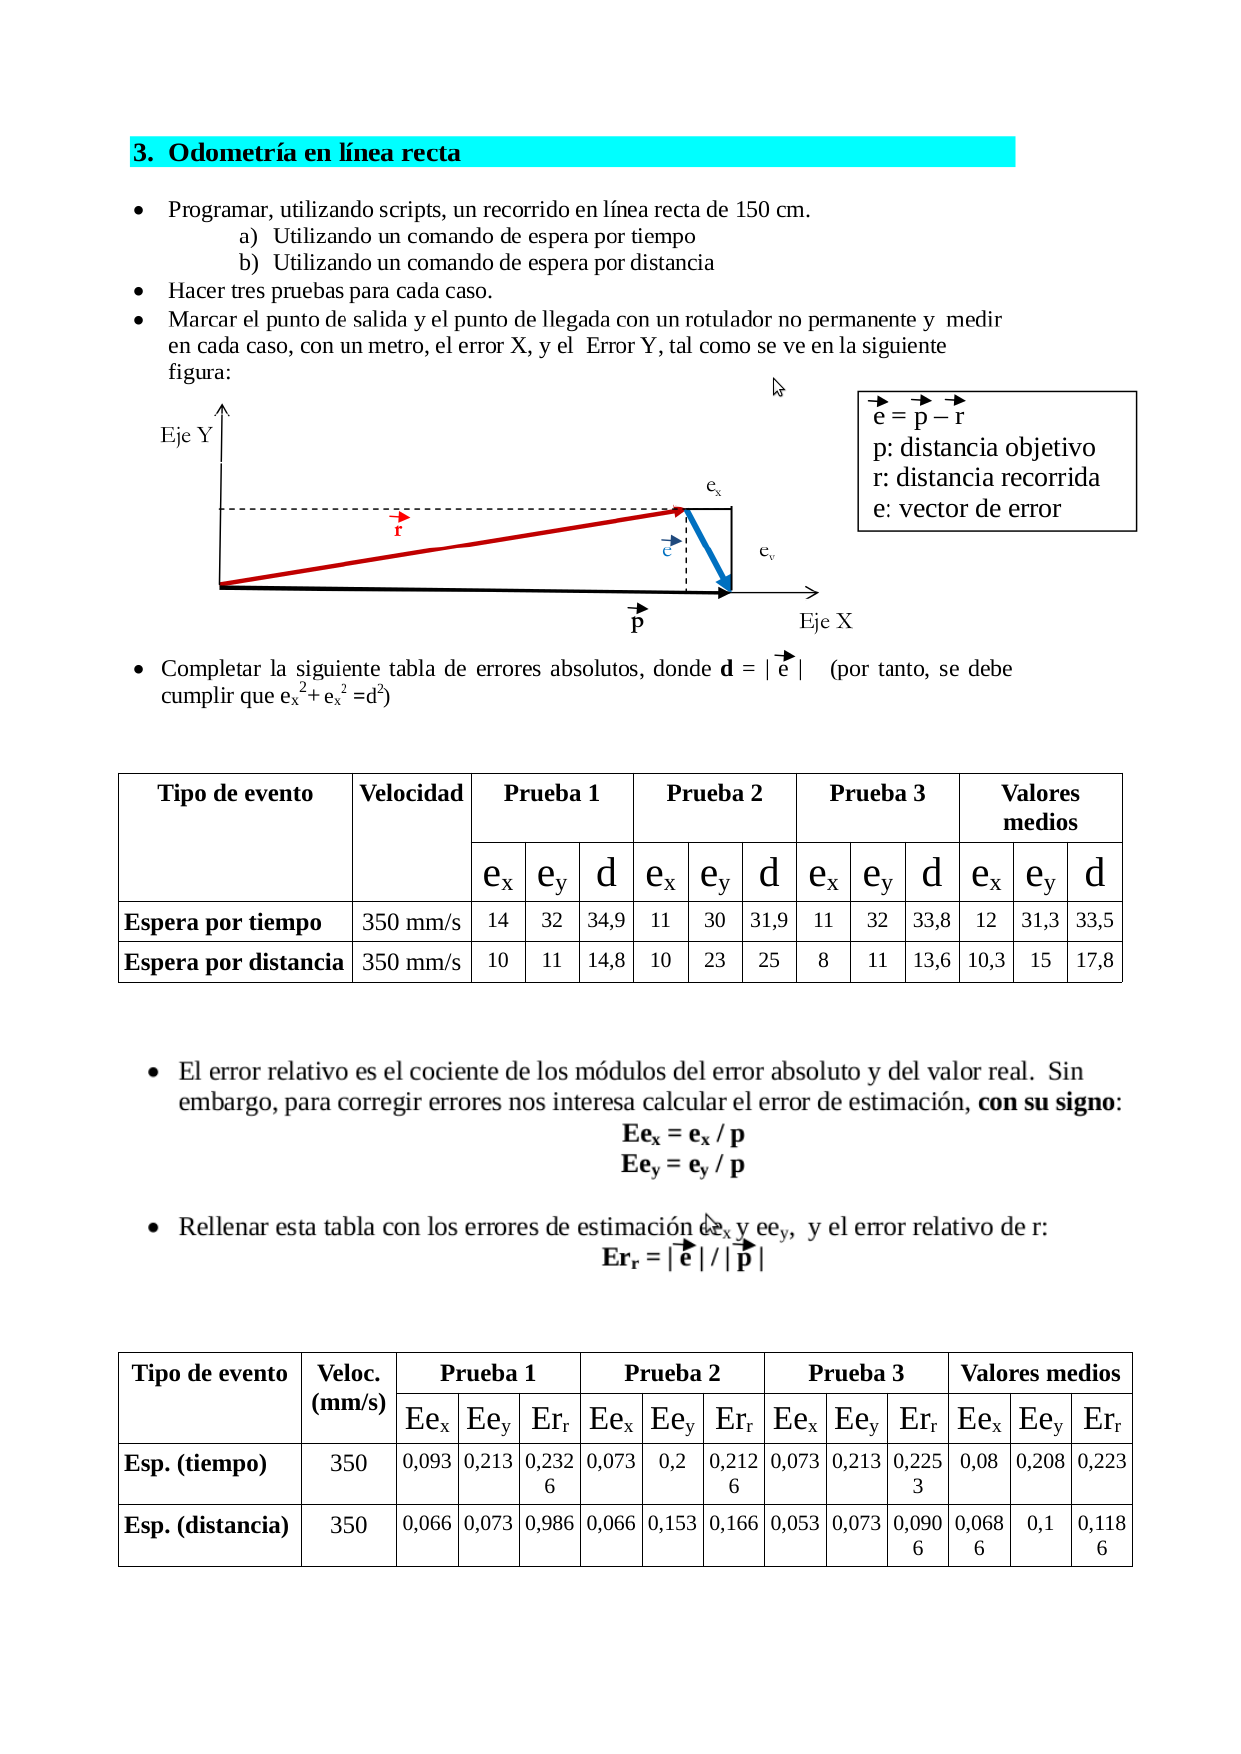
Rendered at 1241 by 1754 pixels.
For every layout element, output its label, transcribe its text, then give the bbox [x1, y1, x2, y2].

table_cell Eex [949, 1394, 1010, 1442]
table_cell 0,166 [704, 1505, 764, 1566]
table_header Prueba 3 [765, 1353, 948, 1392]
table_cell 0,2 [643, 1444, 703, 1504]
table_cell 0,2126 [704, 1444, 764, 1504]
table_header Valores medios [960, 774, 1122, 842]
table_cell 11 [634, 902, 688, 941]
table_cell 33,5 [1068, 902, 1122, 941]
table_cell 350 mm/s [353, 902, 471, 941]
table_cell 11 [526, 942, 579, 982]
table_cell 25 [743, 942, 796, 982]
table_cell 0,0906 [888, 1505, 948, 1566]
table_cell 0,073 [459, 1505, 519, 1566]
table_cell 12 [960, 902, 1013, 941]
table_cell 0,0686 [949, 1505, 1010, 1566]
table_cell 30 [689, 902, 742, 941]
table_cell 11 [797, 902, 850, 941]
table_cell 31,3 [1014, 902, 1067, 941]
table_cell 11 [851, 942, 905, 982]
table_header Velocidad [353, 774, 471, 901]
table_cell Eey [459, 1394, 519, 1442]
table_cell 33,8 [906, 902, 959, 941]
table_cell Eey [643, 1394, 703, 1442]
table_header Prueba 3 [797, 774, 959, 842]
table_cell 0,208 [1011, 1444, 1071, 1504]
table_cell Espera por distancia [119, 942, 352, 982]
table_header Veloc. (mm/s) [302, 1353, 396, 1442]
table_cell 0,073 [765, 1444, 826, 1504]
table_cell 0,1 [1011, 1505, 1071, 1566]
table_cell ey [1014, 843, 1067, 901]
table_cell 10,3 [960, 942, 1013, 982]
table_cell 8 [797, 942, 850, 982]
table_cell 0,213 [459, 1444, 519, 1504]
table_cell d [1068, 843, 1122, 901]
table_cell Err [888, 1394, 948, 1442]
table_cell ex [634, 843, 688, 901]
table_cell 0,153 [643, 1505, 703, 1566]
table_header Tipo de evento [119, 774, 352, 901]
table_cell 14 [472, 902, 525, 941]
table_cell 34,9 [580, 902, 633, 941]
table_cell 0,08 [949, 1444, 1010, 1504]
picture [100, 118, 1141, 716]
table_cell d [906, 843, 959, 901]
table_cell Esp. (tiempo) [119, 1444, 301, 1504]
table_cell 350 [302, 1444, 396, 1504]
table_cell 0,053 [765, 1505, 826, 1566]
table_cell 0,223 [1072, 1444, 1132, 1504]
table_header Valores medios [949, 1353, 1132, 1392]
table_cell 17,8 [1068, 942, 1122, 982]
table_cell 350 mm/s [353, 942, 471, 982]
table_cell 0,066 [397, 1505, 458, 1566]
table_cell Err [704, 1394, 764, 1442]
table_cell 0,213 [827, 1444, 887, 1504]
table_cell 15 [1014, 942, 1067, 982]
table_cell Err [1072, 1394, 1132, 1442]
table_header Prueba 2 [634, 774, 796, 842]
table_cell 23 [689, 942, 742, 982]
table_cell Err [520, 1394, 580, 1442]
table_cell ey [851, 843, 905, 901]
table_cell 0,2253 [888, 1444, 948, 1504]
table_cell 0,073 [581, 1444, 642, 1504]
table_cell d [743, 843, 796, 901]
table_cell 0,2326 [520, 1444, 580, 1504]
picture [123, 1037, 1140, 1295]
table_cell 32 [851, 902, 905, 941]
table_cell Eex [581, 1394, 642, 1442]
table_cell ey [689, 843, 742, 901]
table_cell d [580, 843, 633, 901]
table_header Prueba 1 [472, 774, 633, 842]
table_cell ex [472, 843, 525, 901]
table_cell 0,093 [397, 1444, 458, 1504]
table_cell Eex [765, 1394, 826, 1442]
table_cell ex [960, 843, 1013, 901]
table_cell 14,8 [580, 942, 633, 982]
table_cell Espera por tiempo [119, 902, 352, 941]
table_cell 0,986 [520, 1505, 580, 1566]
table_cell Eex [397, 1394, 458, 1442]
table_cell 10 [634, 942, 688, 982]
table_cell 32 [526, 902, 579, 941]
table_cell 0,066 [581, 1505, 642, 1566]
table_cell Eey [827, 1394, 887, 1442]
table_cell 13,6 [906, 942, 959, 982]
table_cell ey [526, 843, 579, 901]
table_cell 350 [302, 1505, 396, 1566]
table_cell 0,1186 [1072, 1505, 1132, 1566]
table_cell Esp. (distancia) [119, 1505, 301, 1566]
table_header Tipo de evento [119, 1353, 301, 1442]
table_cell ex [797, 843, 850, 901]
table_cell 10 [472, 942, 525, 982]
table_cell 0,073 [827, 1505, 887, 1566]
table_header Prueba 1 [397, 1353, 580, 1392]
table_cell 31,9 [743, 902, 796, 941]
table_cell Eey [1011, 1394, 1071, 1442]
table_header Prueba 2 [581, 1353, 764, 1392]
